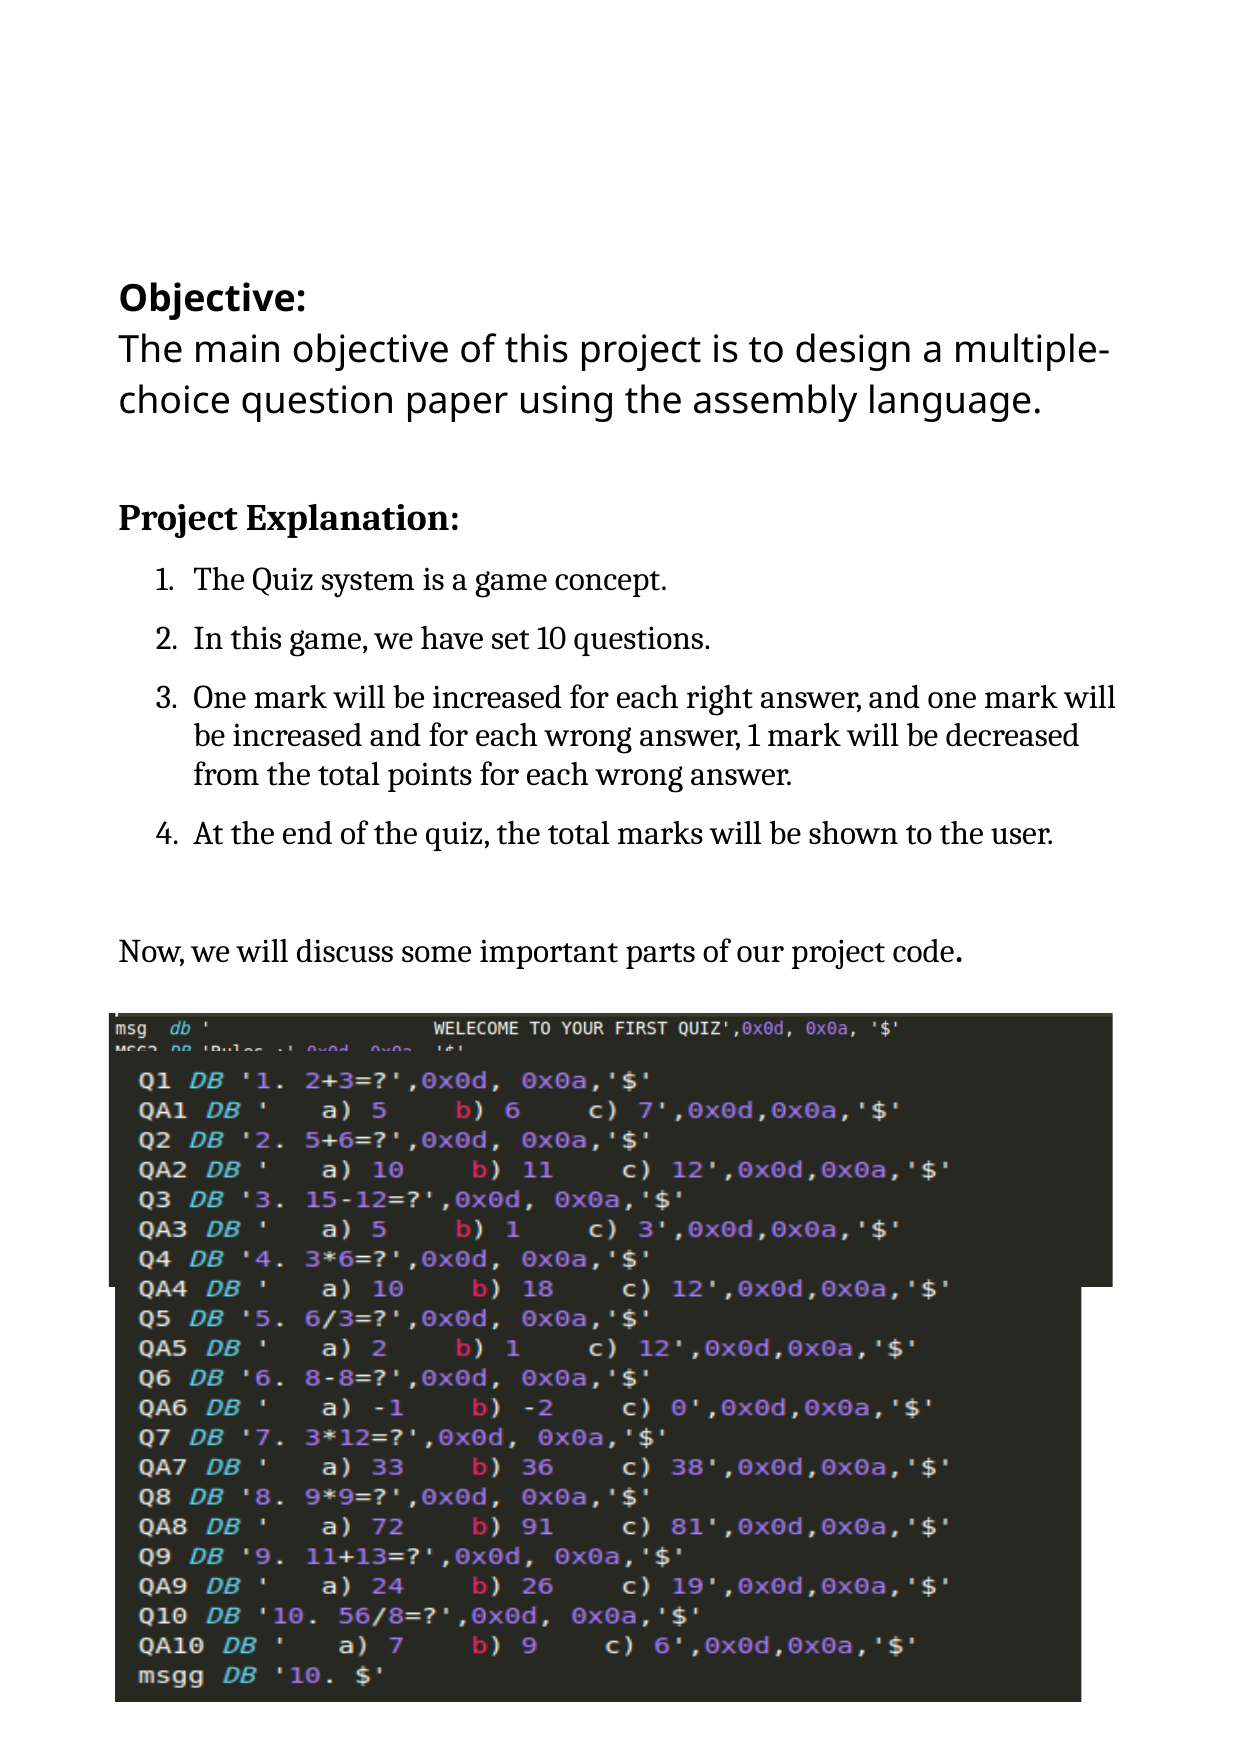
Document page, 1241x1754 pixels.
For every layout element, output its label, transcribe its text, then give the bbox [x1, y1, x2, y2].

subtitle Project Explanation: [118, 496, 1122, 539]
text The main objective of this project is to design a multiple-choice question paper using the assembly language. [118, 322, 1122, 424]
subtitle The Quiz system is a game concept. [156, 560, 1122, 598]
subtitle One mark will be increased for each right answer, and one mark will be increased and for each wrong answer, 1 mark will be decreased from the total points for each wrong answer. [156, 678, 1122, 793]
text Objective: [118, 271, 1122, 322]
subtitle At the end of the quiz, the total marks will be shown to the user. [156, 814, 1122, 853]
subtitle In this game, we have set 10 questions. [156, 619, 1122, 658]
subtitle Now, we will discuss some important parts of our project code. [118, 933, 1122, 971]
